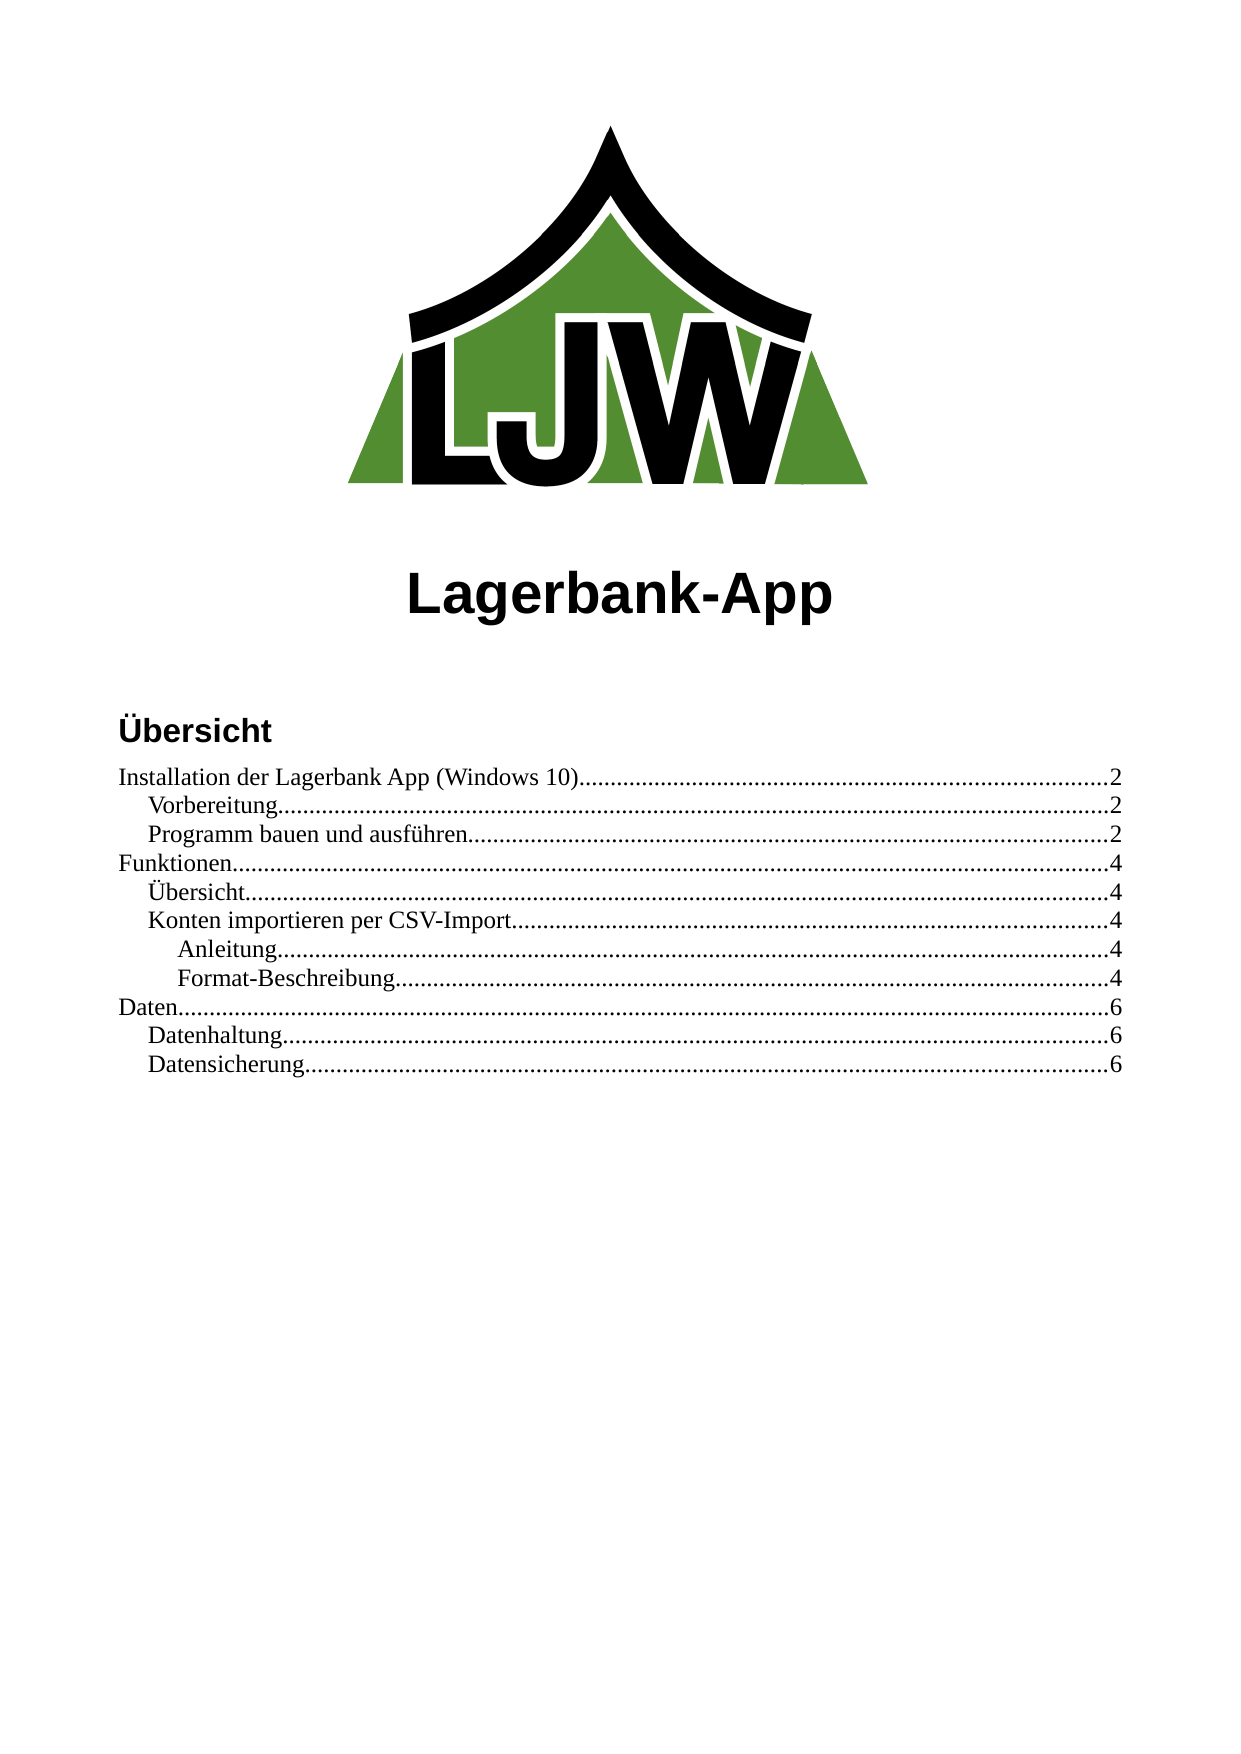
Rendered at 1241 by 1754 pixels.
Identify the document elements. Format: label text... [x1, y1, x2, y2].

picture [332, 107, 883, 492]
text Installation der Lagerbank App (Windows 10) 2 [118, 762, 1122, 790]
text Anleitung 4 [177, 934, 1122, 963]
subtitle Übersicht [118, 711, 1122, 749]
text Vorbereitung 2 [148, 790, 1122, 819]
title Lagerbank-App [118, 143, 1122, 626]
text Konten importieren per CSV-Import 4 [148, 905, 1122, 934]
text Datenhaltung 6 [148, 1020, 1122, 1049]
text Funktionen 4 [118, 848, 1122, 877]
text Datensicherung 6 [148, 1049, 1122, 1078]
text Format-Beschreibung 4 [177, 963, 1122, 992]
text Übersicht 4 [148, 877, 1122, 905]
text Programm bauen und ausführen 2 [148, 819, 1122, 848]
text Daten 6 [118, 992, 1122, 1020]
